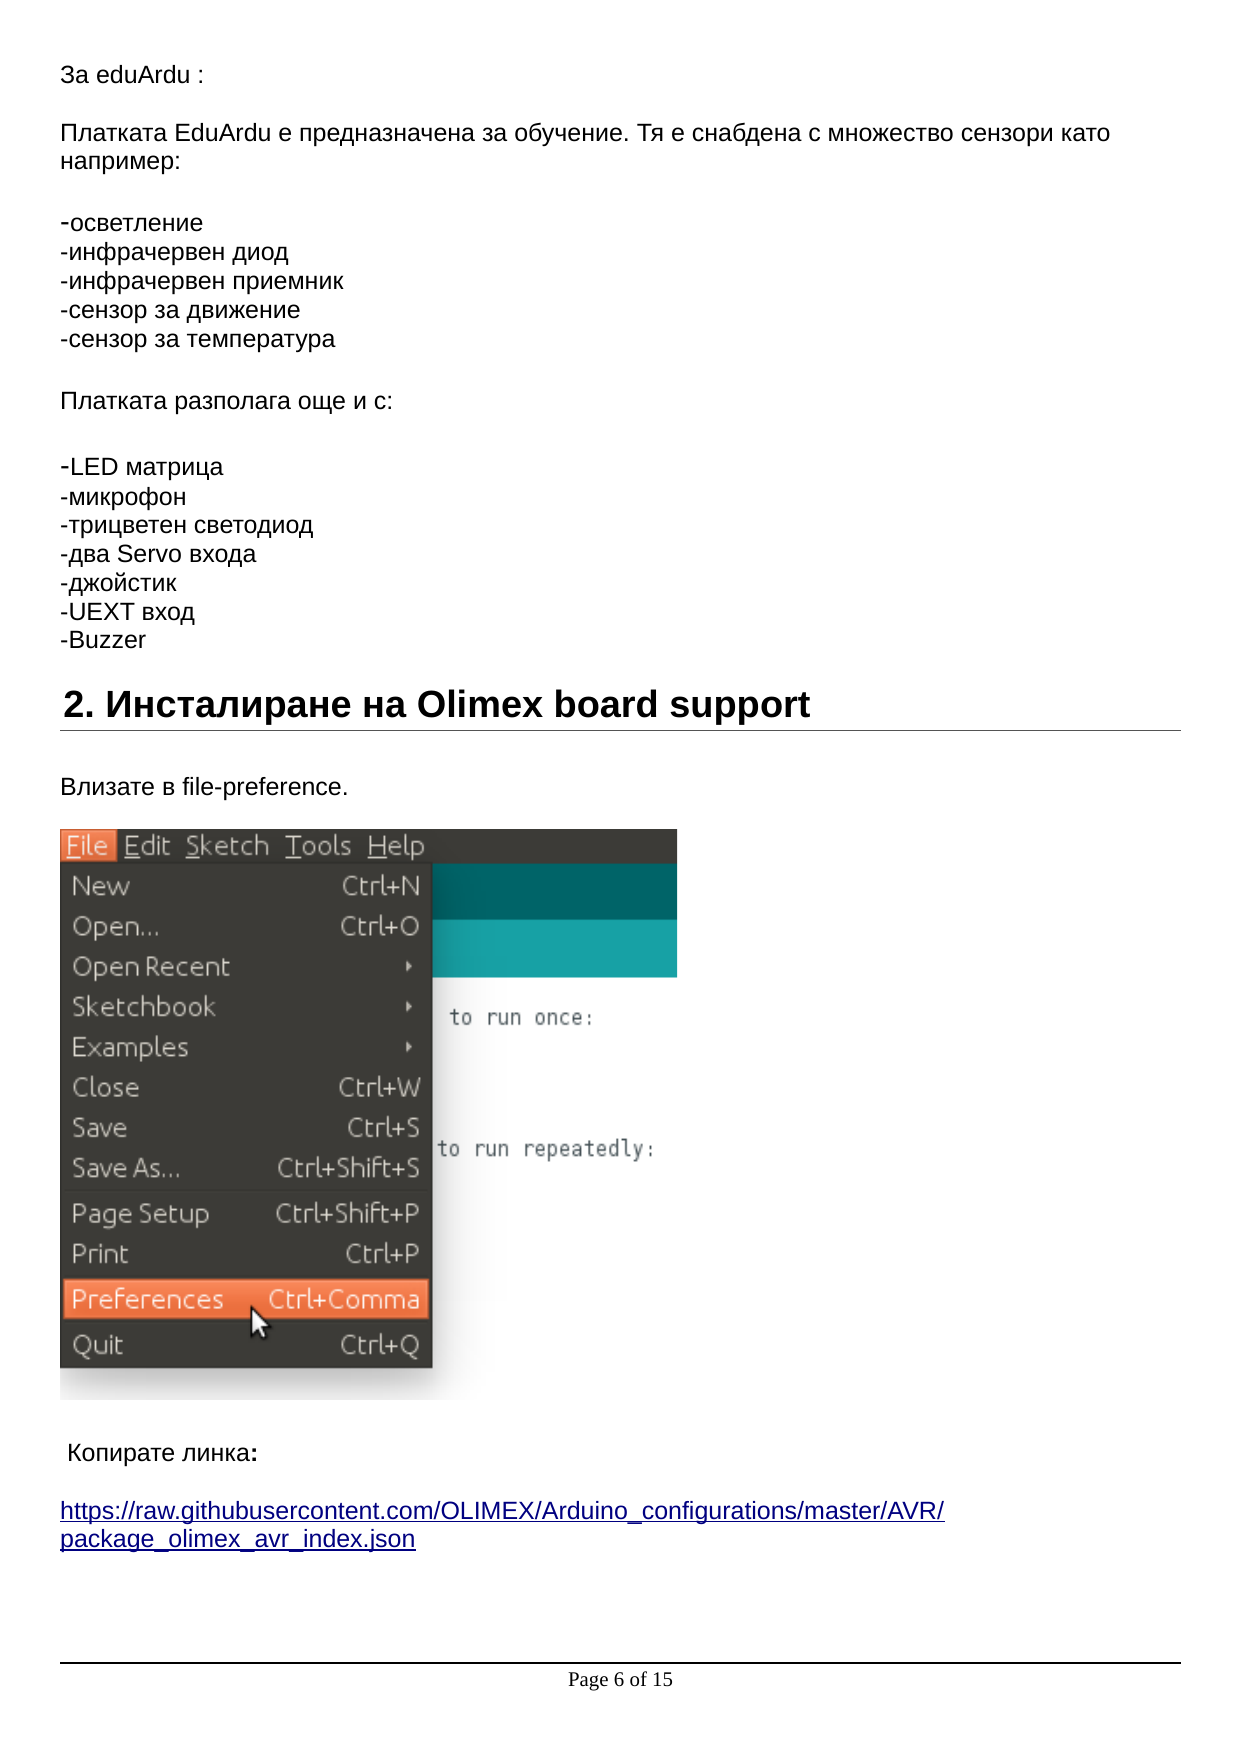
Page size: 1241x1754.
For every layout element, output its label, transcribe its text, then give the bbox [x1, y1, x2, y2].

subtitle 2. Инсталиране на Olimex board support [60, 679, 1181, 729]
text -сензор за температура [60, 323, 1181, 352]
text Платката разполага още и с: [60, 386, 1181, 414]
text -джойстик [60, 568, 1181, 597]
text -трицветен светодиод [60, 510, 1181, 539]
text -Buzzer [60, 625, 1181, 654]
picture [60, 829, 678, 1400]
text -UEXT вход [60, 597, 1181, 625]
text -микрофон [60, 482, 1181, 510]
text За eduArdu : [60, 60, 1181, 89]
text -инфрачервен приемник [60, 266, 1181, 295]
text -сензор за движение [60, 295, 1181, 323]
text Влизате в file-preference. [60, 772, 1181, 801]
text Платката EduArdu е предназначена за обучение. Тя е снабдена с множество сензори като например: [60, 117, 1181, 175]
text -два Servo входа [60, 539, 1181, 568]
text Копирате линка: [60, 1438, 1181, 1467]
text -осветление [60, 204, 1181, 237]
text -инфрачервен диод [60, 237, 1181, 266]
text -LED матрица [60, 448, 1181, 482]
text https://raw.githubusercontent.com/OLIMEX/Arduino_configurations/master/AVR/package_olimex_avr_index.json [60, 1496, 1181, 1553]
